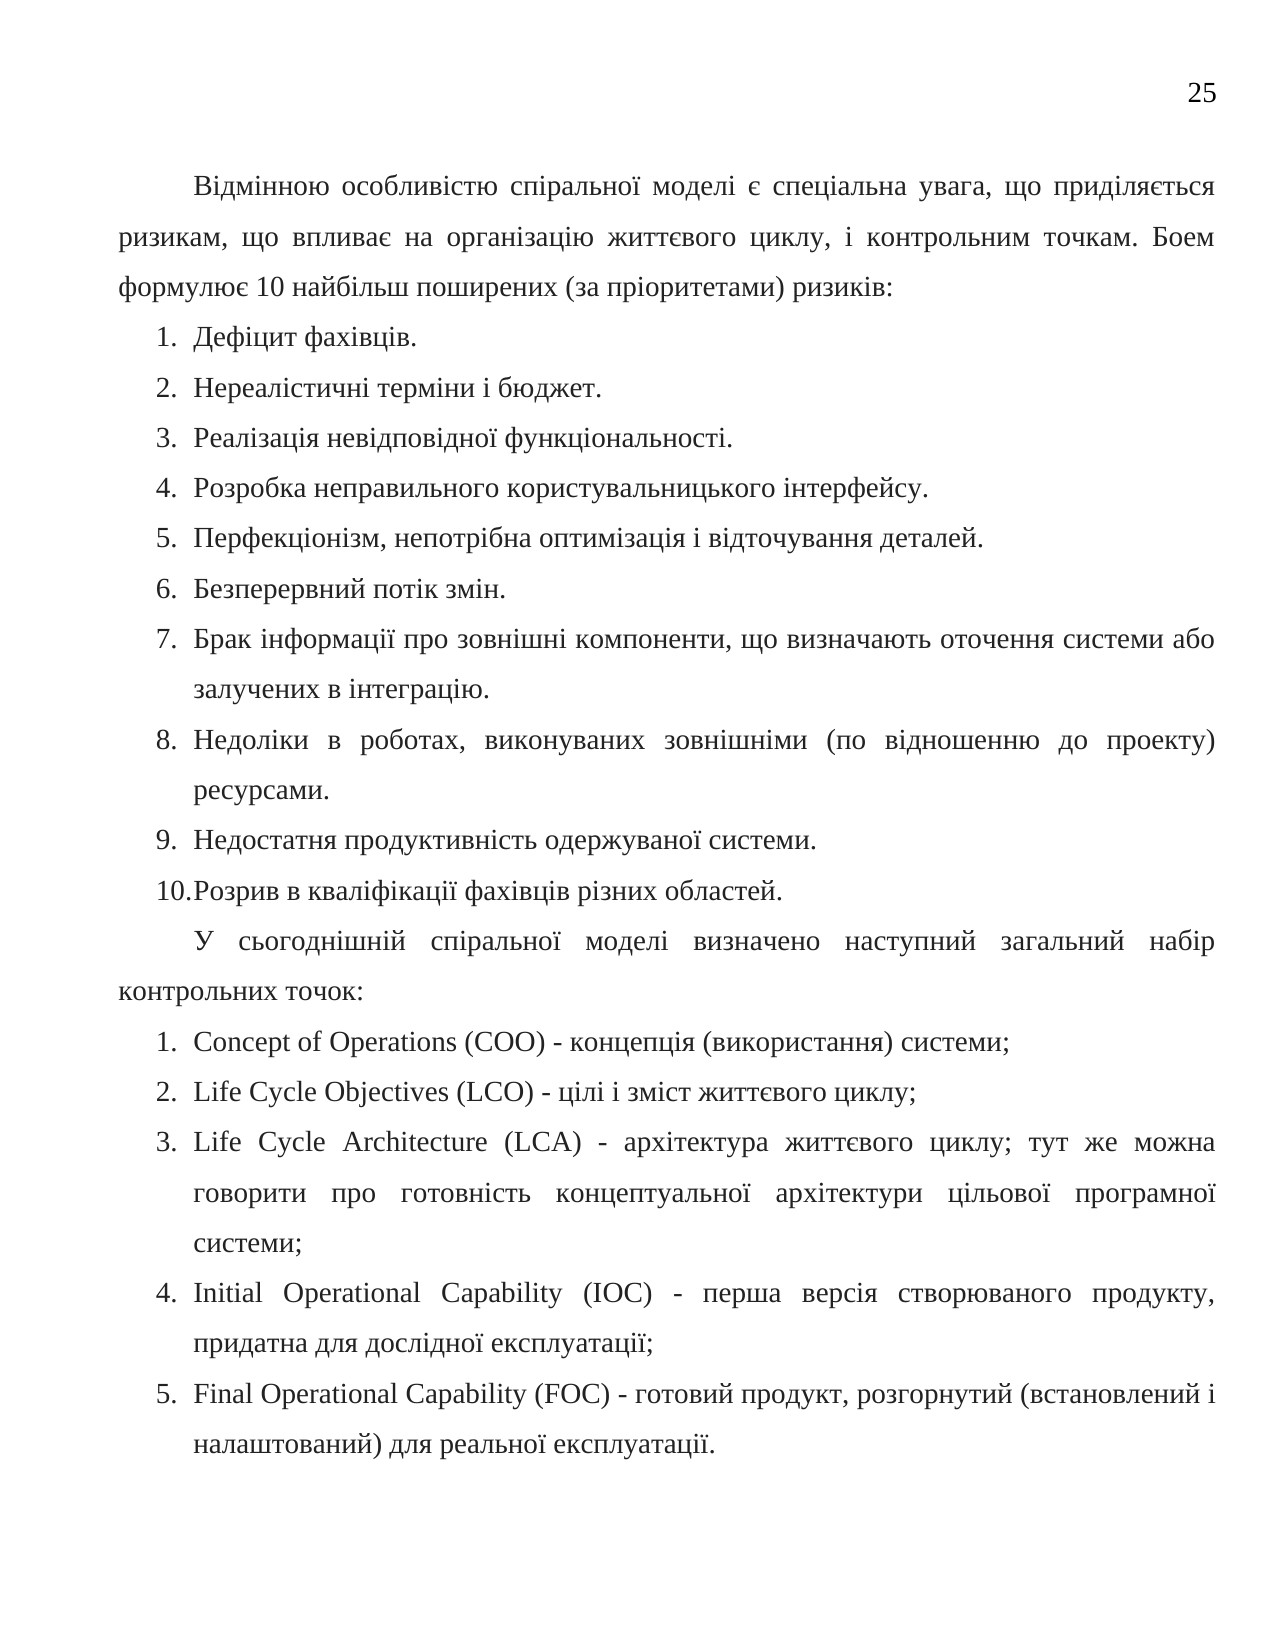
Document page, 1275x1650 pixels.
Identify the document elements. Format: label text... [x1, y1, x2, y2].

list Initial Operational Capability (IOC) - перша версія створюваного продукту, придатна для дослідної експлуатації; [156, 1275, 1217, 1359]
list Реалізація невідповідної функціональності. [156, 420, 1217, 453]
list Life Cycle Objectives (LCO) - цілі і зміст життєвого циклу; [156, 1074, 1217, 1108]
list Concept of Operations (COO) - концепція (використання) системи; [156, 1024, 1217, 1057]
text У сьогоднішній спіральної моделі визначено наступний загальний набір контрольних точок: [118, 923, 1217, 1007]
list Life Cycle Architecture (LCA) - архітектура життєвого циклу; тут же можна говорити про готовність концептуальної архітектури цільової програмної системи; [156, 1124, 1217, 1258]
list Безперервний потік змін. [156, 571, 1217, 604]
list Дефіцит фахівців. [156, 319, 1217, 353]
list Розрив в кваліфікації фахівців різних областей. [156, 873, 1217, 906]
list Розробка неправильного користувальницького інтерфейсу. [156, 470, 1217, 504]
list Final Operational Capability (FOC) - готовий продукт, розгорнутий (встановлений і налаштований) для реальної експлуатації. [156, 1376, 1217, 1460]
list Брак інформації про зовнішні компоненти, що визначають оточення системи або залучених в інтеграцію. [156, 621, 1217, 705]
list Недоліки в роботах, виконуваних зовнішніми (по відношенню до проекту) ресурсами. [156, 722, 1217, 806]
list Нереалістичні терміни і бюджет. [156, 370, 1217, 403]
list Недостатня продуктивність одержуваної системи. [156, 822, 1217, 856]
text Відмінною особливістю спіральної моделі є спеціальна увага, що приділяється ризикам, що впливає на організацію життєвого циклу, і контрольним точкам. Боем формулює 10 найбільш поширених (за пріоритетами) ризиків: [118, 168, 1217, 303]
list Перфекціонізм, непотрібна оптимізація і відточування деталей. [156, 521, 1217, 554]
